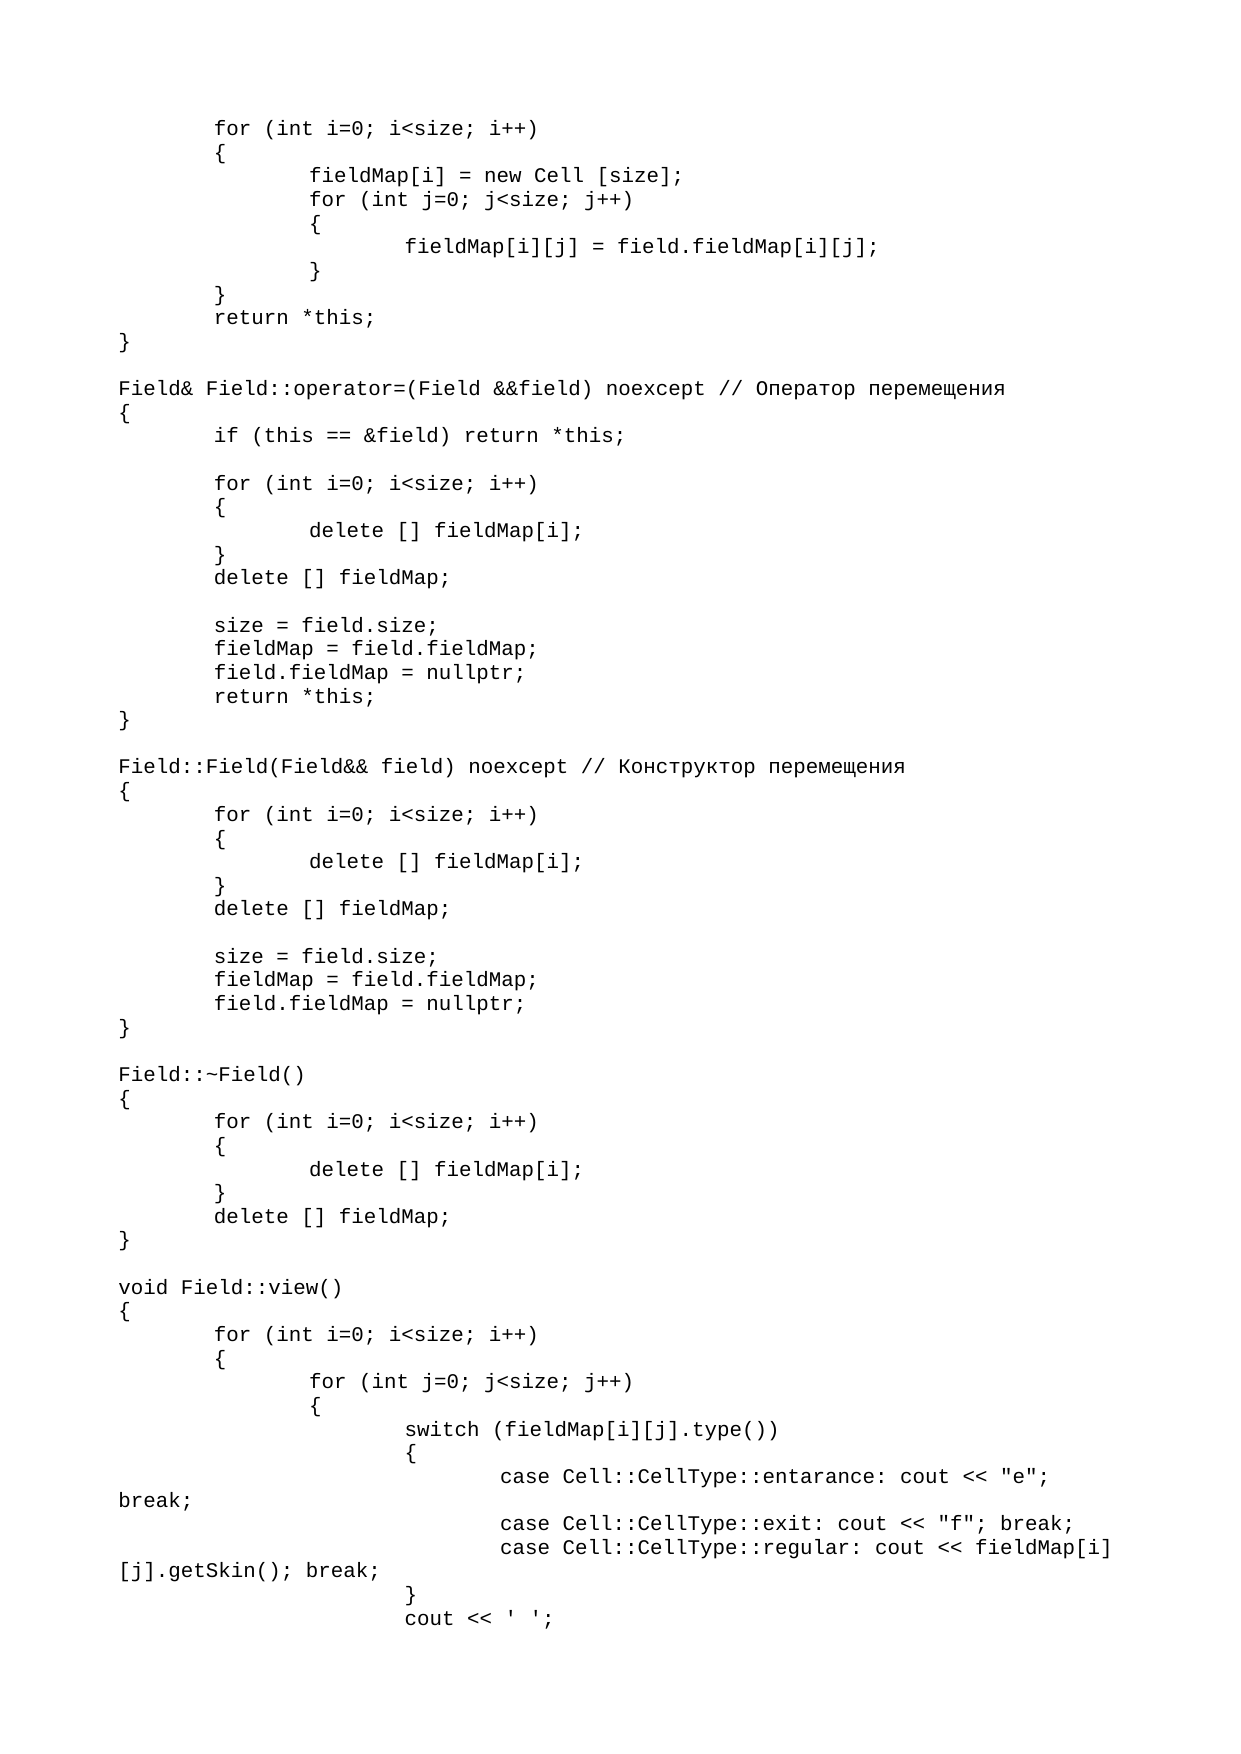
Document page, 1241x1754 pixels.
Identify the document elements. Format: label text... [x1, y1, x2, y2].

text { [118, 142, 1122, 165]
text { [118, 1348, 1122, 1371]
text for (int i=0; i<size; i++) [118, 1111, 1122, 1135]
text } [118, 284, 1122, 307]
text { [118, 1135, 1122, 1158]
text } [118, 1584, 1122, 1608]
text Field::Field(Field&& field) noexcept // Конструктор перемещения [118, 757, 1122, 780]
text delete [] fieldMap; [118, 898, 1122, 922]
text } [118, 331, 1122, 354]
text } [118, 1229, 1122, 1253]
text } [118, 875, 1122, 898]
text { [118, 1442, 1122, 1466]
text for (int i=0; i<size; i++) [118, 804, 1122, 827]
text for (int i=0; i<size; i++) [118, 1324, 1122, 1348]
text for (int i=0; i<size; i++) [118, 118, 1122, 142]
text return *this; [118, 686, 1122, 709]
text for (int j=0; j<size; j++) [118, 1371, 1122, 1395]
text } [118, 709, 1122, 733]
text } [118, 1182, 1122, 1206]
text size = field.size; [118, 946, 1122, 969]
text fieldMap = field.fieldMap; [118, 969, 1122, 993]
text for (int j=0; j<size; j++) [118, 189, 1122, 213]
text delete [] fieldMap[i]; [118, 851, 1122, 875]
text delete [] fieldMap[i]; [118, 520, 1122, 544]
text case Cell::CellType::regular: cout << fieldMap[i][j].getSkin(); break; [118, 1537, 1122, 1584]
text return *this; [118, 307, 1122, 331]
text fieldMap[i][j] = field.fieldMap[i][j]; [118, 236, 1122, 260]
text cout << ' '; [118, 1608, 1122, 1631]
text delete [] fieldMap; [118, 567, 1122, 591]
text } [118, 544, 1122, 567]
text { [118, 1088, 1122, 1111]
text for (int i=0; i<size; i++) [118, 473, 1122, 496]
text Field& Field::operator=(Field &&field) noexcept // Оператор перемещения [118, 378, 1122, 402]
text { [118, 402, 1122, 426]
text delete [] fieldMap[i]; [118, 1158, 1122, 1182]
text case Cell::CellType::entarance: cout << "e"; break; [118, 1466, 1122, 1513]
text { [118, 1395, 1122, 1419]
text size = field.size; [118, 615, 1122, 638]
text { [118, 496, 1122, 520]
text fieldMap = field.fieldMap; [118, 638, 1122, 662]
text void Field::view() [118, 1277, 1122, 1300]
text { [118, 213, 1122, 236]
text switch (fieldMap[i][j].type()) [118, 1419, 1122, 1442]
text field.fieldMap = nullptr; [118, 993, 1122, 1017]
text field.fieldMap = nullptr; [118, 662, 1122, 686]
text { [118, 1300, 1122, 1324]
text { [118, 827, 1122, 851]
text if (this == &field) return *this; [118, 426, 1122, 449]
text Field::~Field() [118, 1064, 1122, 1088]
text delete [] fieldMap; [118, 1206, 1122, 1229]
text { [118, 780, 1122, 804]
text } [118, 260, 1122, 284]
text } [118, 1017, 1122, 1040]
text case Cell::CellType::exit: cout << "f"; break; [118, 1513, 1122, 1537]
text fieldMap[i] = new Cell [size]; [118, 165, 1122, 189]
